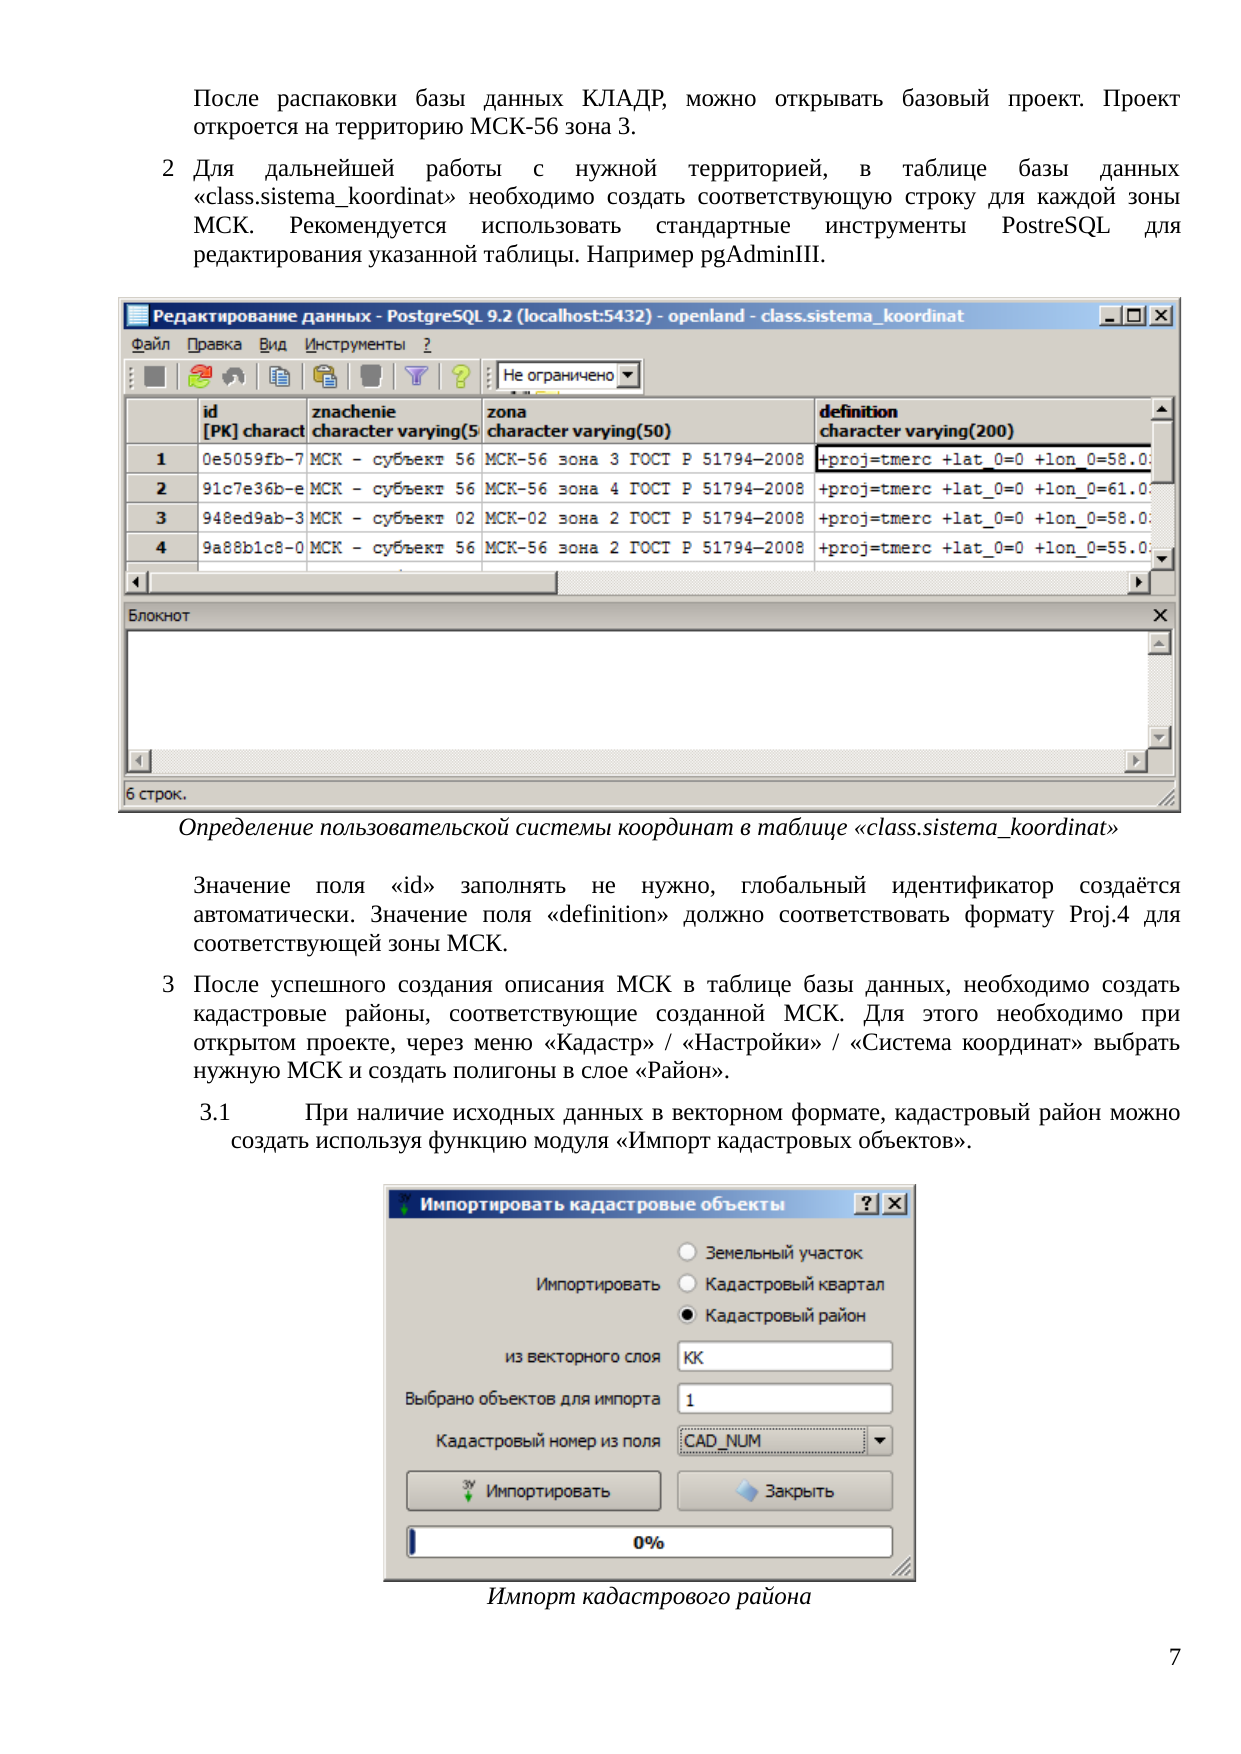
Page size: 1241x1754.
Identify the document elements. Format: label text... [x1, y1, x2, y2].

picture [383, 1184, 917, 1582]
list После распаковки базы данных КЛАДР, можно открывать базовый проект. Проект откроется на территорию МСК-56 зона 3. [156, 83, 1181, 140]
list Значение поля «id» заполнять не нужно, глобальный идентификатор создаётся автоматически. Значение поля «definition» должно соответствовать формату Proj.4 для соответствующей зоны МСК. [156, 871, 1181, 957]
list Для дальнейшей работы с нужной территорией, в таблице базы данных «class.sistema_koordinat» необходимо создать соответствующую строку для каждой зоны МСК. Рекомендуется использовать стандартные инструменты PostreSQL для редактирования указанной таблицы. Например pgAdminIII. [156, 153, 1181, 268]
list При наличие исходных данных в векторном формате, кадастровый район можно создать используя функцию модуля «Импорт кадастровых объектов». [193, 1097, 1181, 1154]
list Определение пользовательской системы координат в таблице «class.sistema_koordinat» [118, 813, 1181, 841]
list [118, 280, 1181, 297]
list Импорт кадастрового района [120, 1167, 1181, 1610]
list После успешного создания описания МСК в таблице базы данных, необходимо создать кадастровые районы, соответствующие созданной МСК. Для этого необходимо при открытом проекте, через меню «Кадастр» / «Настройки» / «Система координат» выбрать нужную МСК и создать полигоны в слое «Район». [156, 969, 1181, 1084]
picture [118, 297, 1182, 813]
